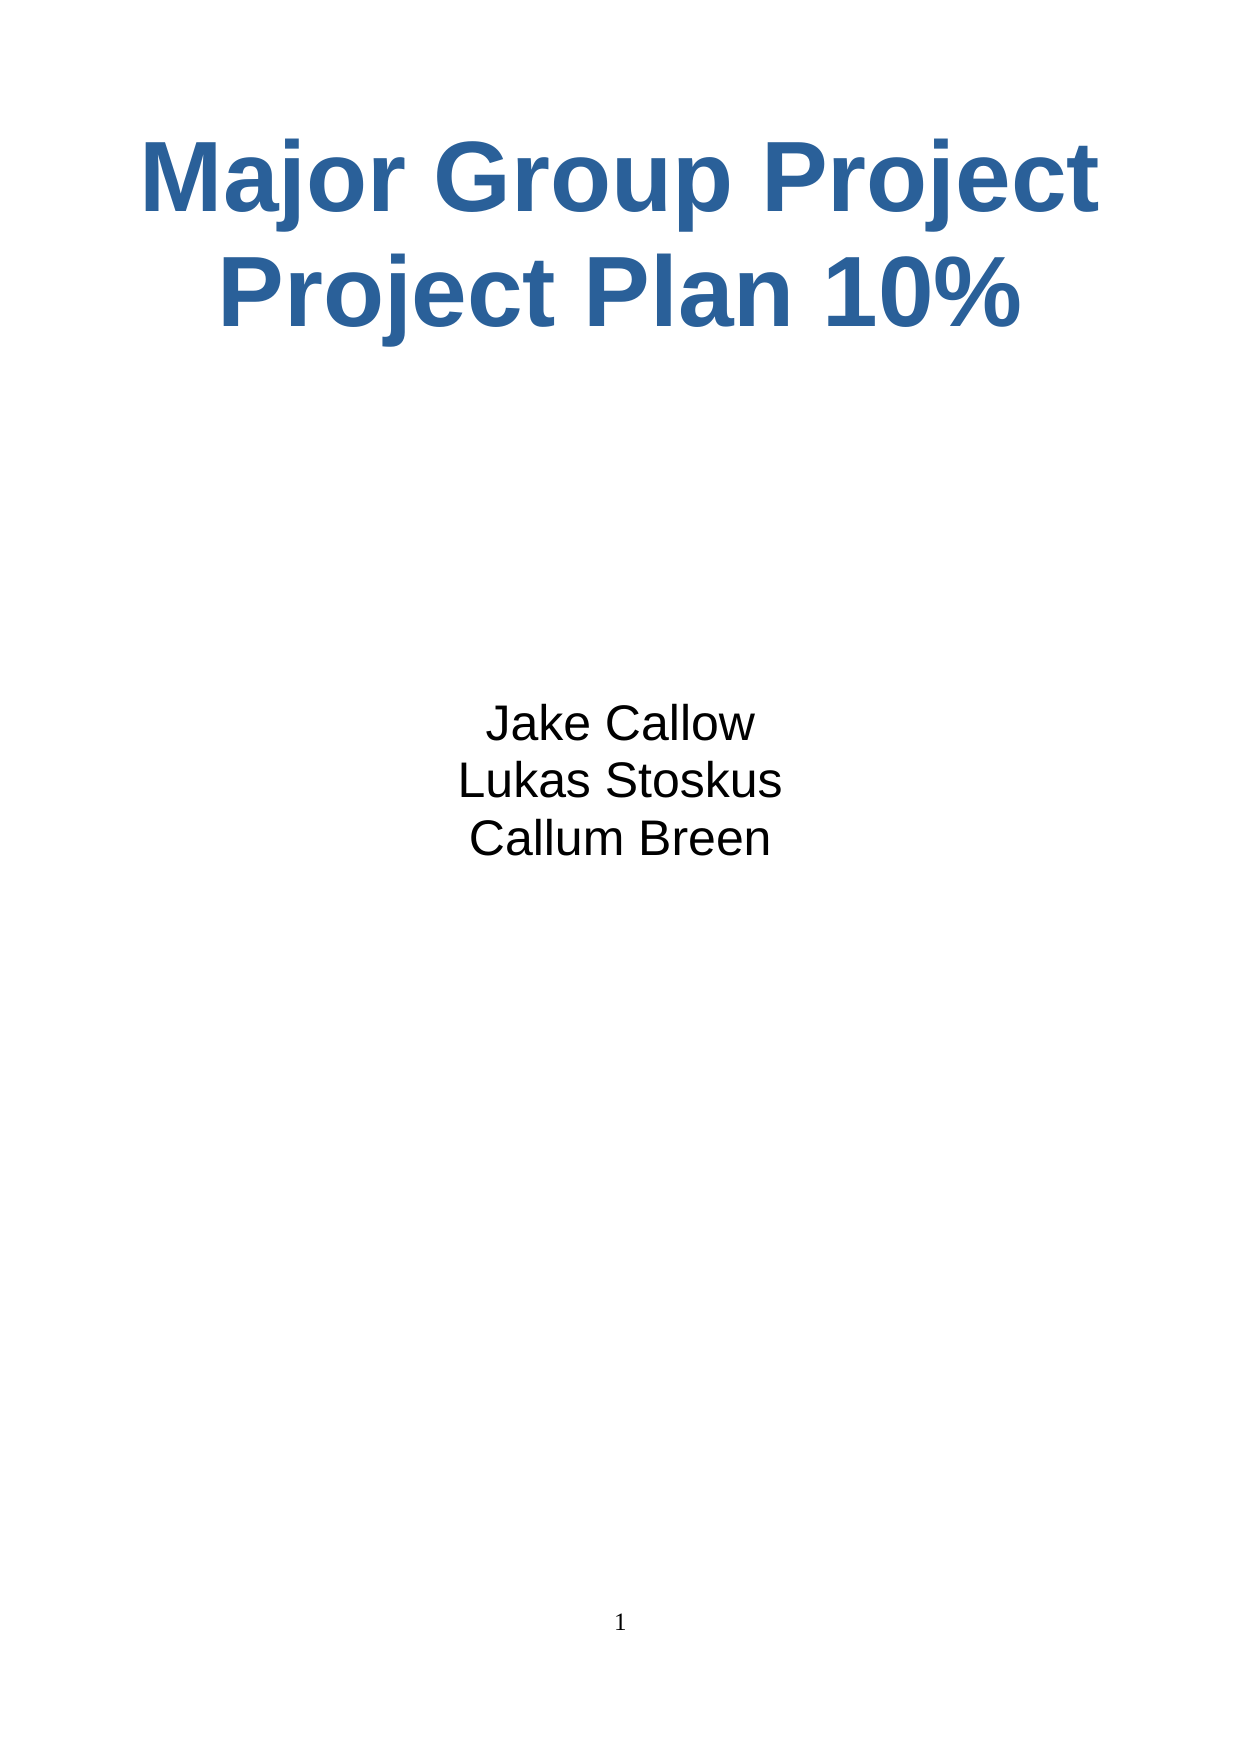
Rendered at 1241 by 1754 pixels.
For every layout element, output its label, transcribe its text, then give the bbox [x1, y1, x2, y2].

text Major Group Project [118, 118, 1122, 233]
text Jake Callow [118, 693, 1122, 751]
text Project Plan 10% [118, 233, 1122, 348]
text Callum Breen [118, 808, 1122, 866]
text Lukas Stoskus [118, 751, 1122, 808]
